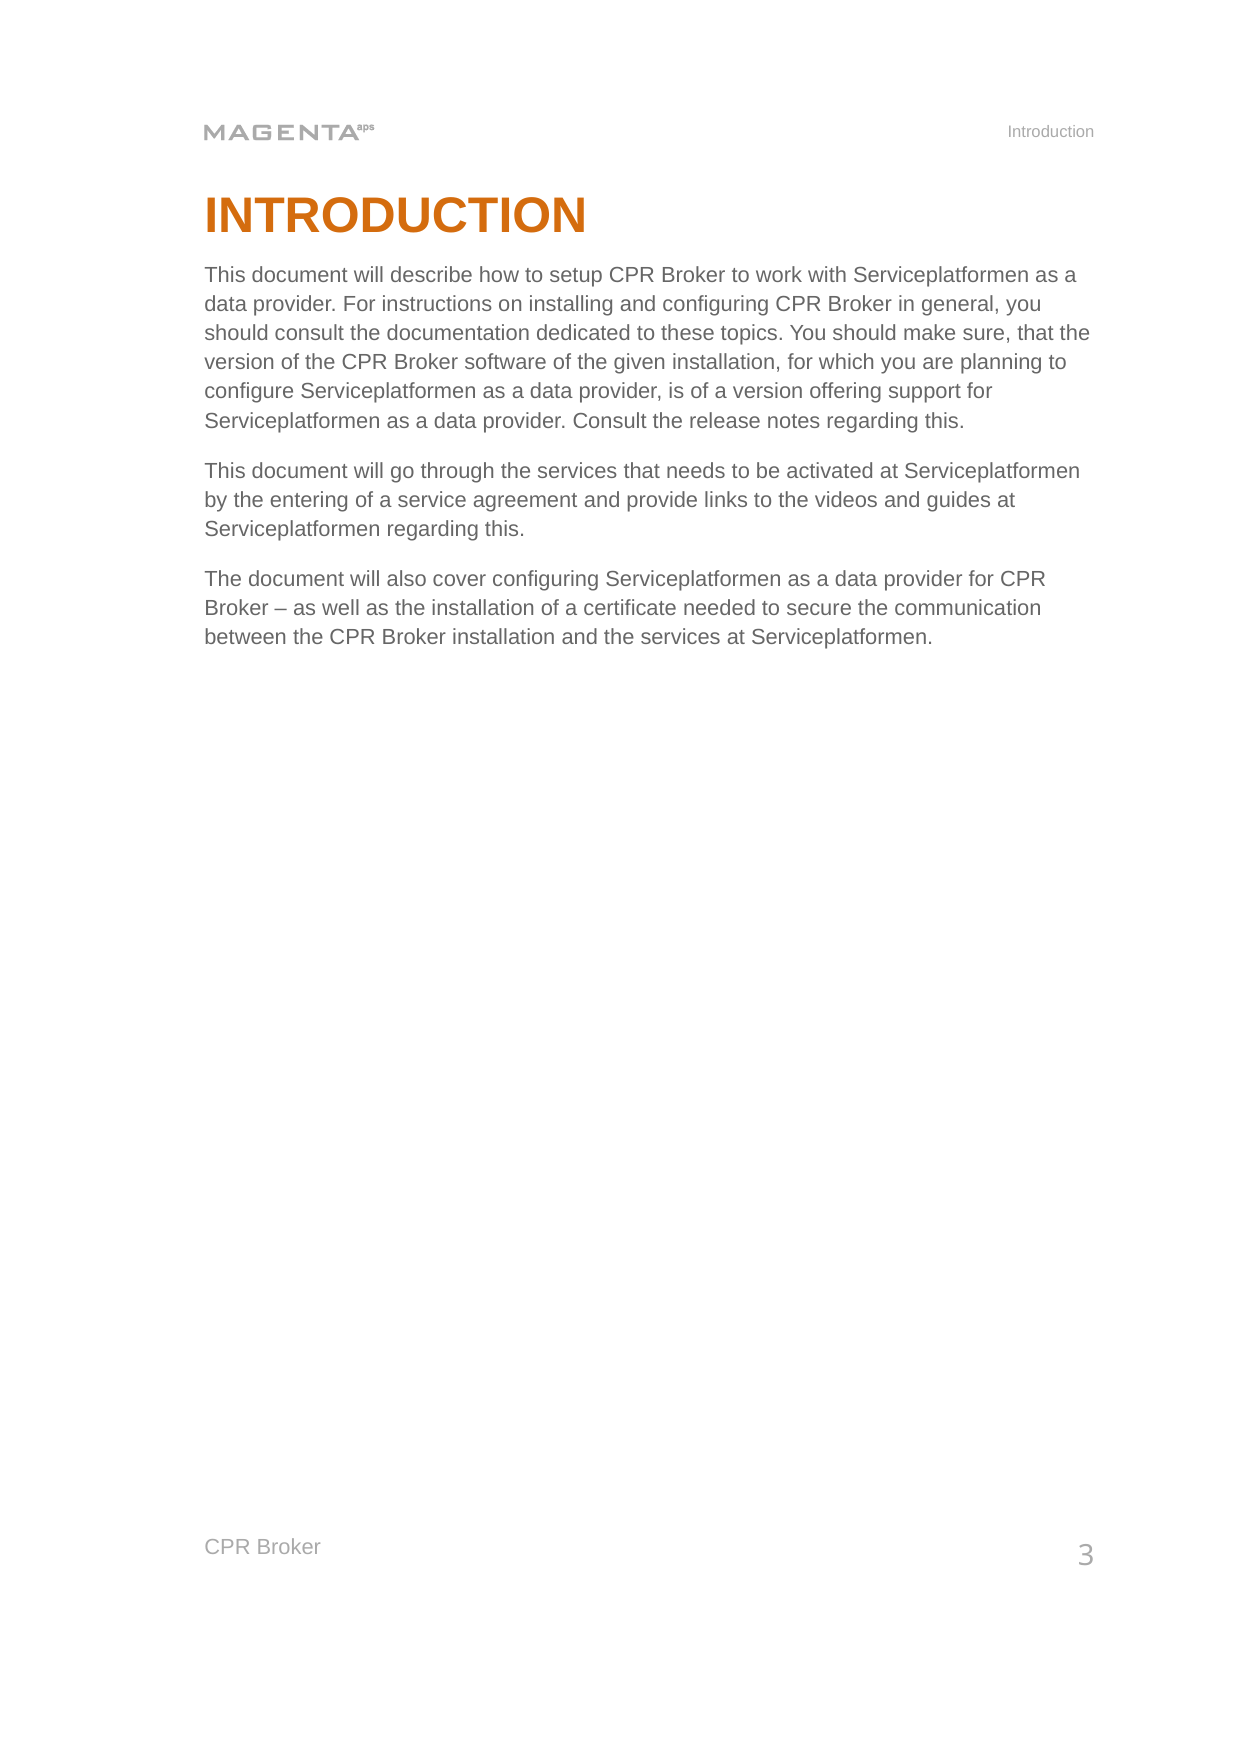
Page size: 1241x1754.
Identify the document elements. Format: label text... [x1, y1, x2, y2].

subtitle Introduction [204, 186, 1094, 244]
text This document will go through the services that needs to be activated at Serviceplatformen by the entering of a service agreement and provide links to the videos and guides at Serviceplatformen regarding this. [204, 455, 1094, 542]
text This document will describe how to setup CPR Broker to work with Serviceplatformen as a data provider. For instructions on installing and configuring CPR Broker in general, you should consult the documentation dedicated to these topics. You should make sure, that the version of the CPR Broker software of the given installation, for which you are planning to configure Serviceplatformen as a data provider, is of a version offering support for Serviceplatformen as a data provider. Consult the release notes regarding this. [204, 259, 1094, 434]
text The document will also cover configuring Serviceplatformen as a data provider for CPR Broker – as well as the installation of a certificate needed to secure the communication between the CPR Broker installation and the services at Serviceplatformen. [204, 563, 1094, 651]
